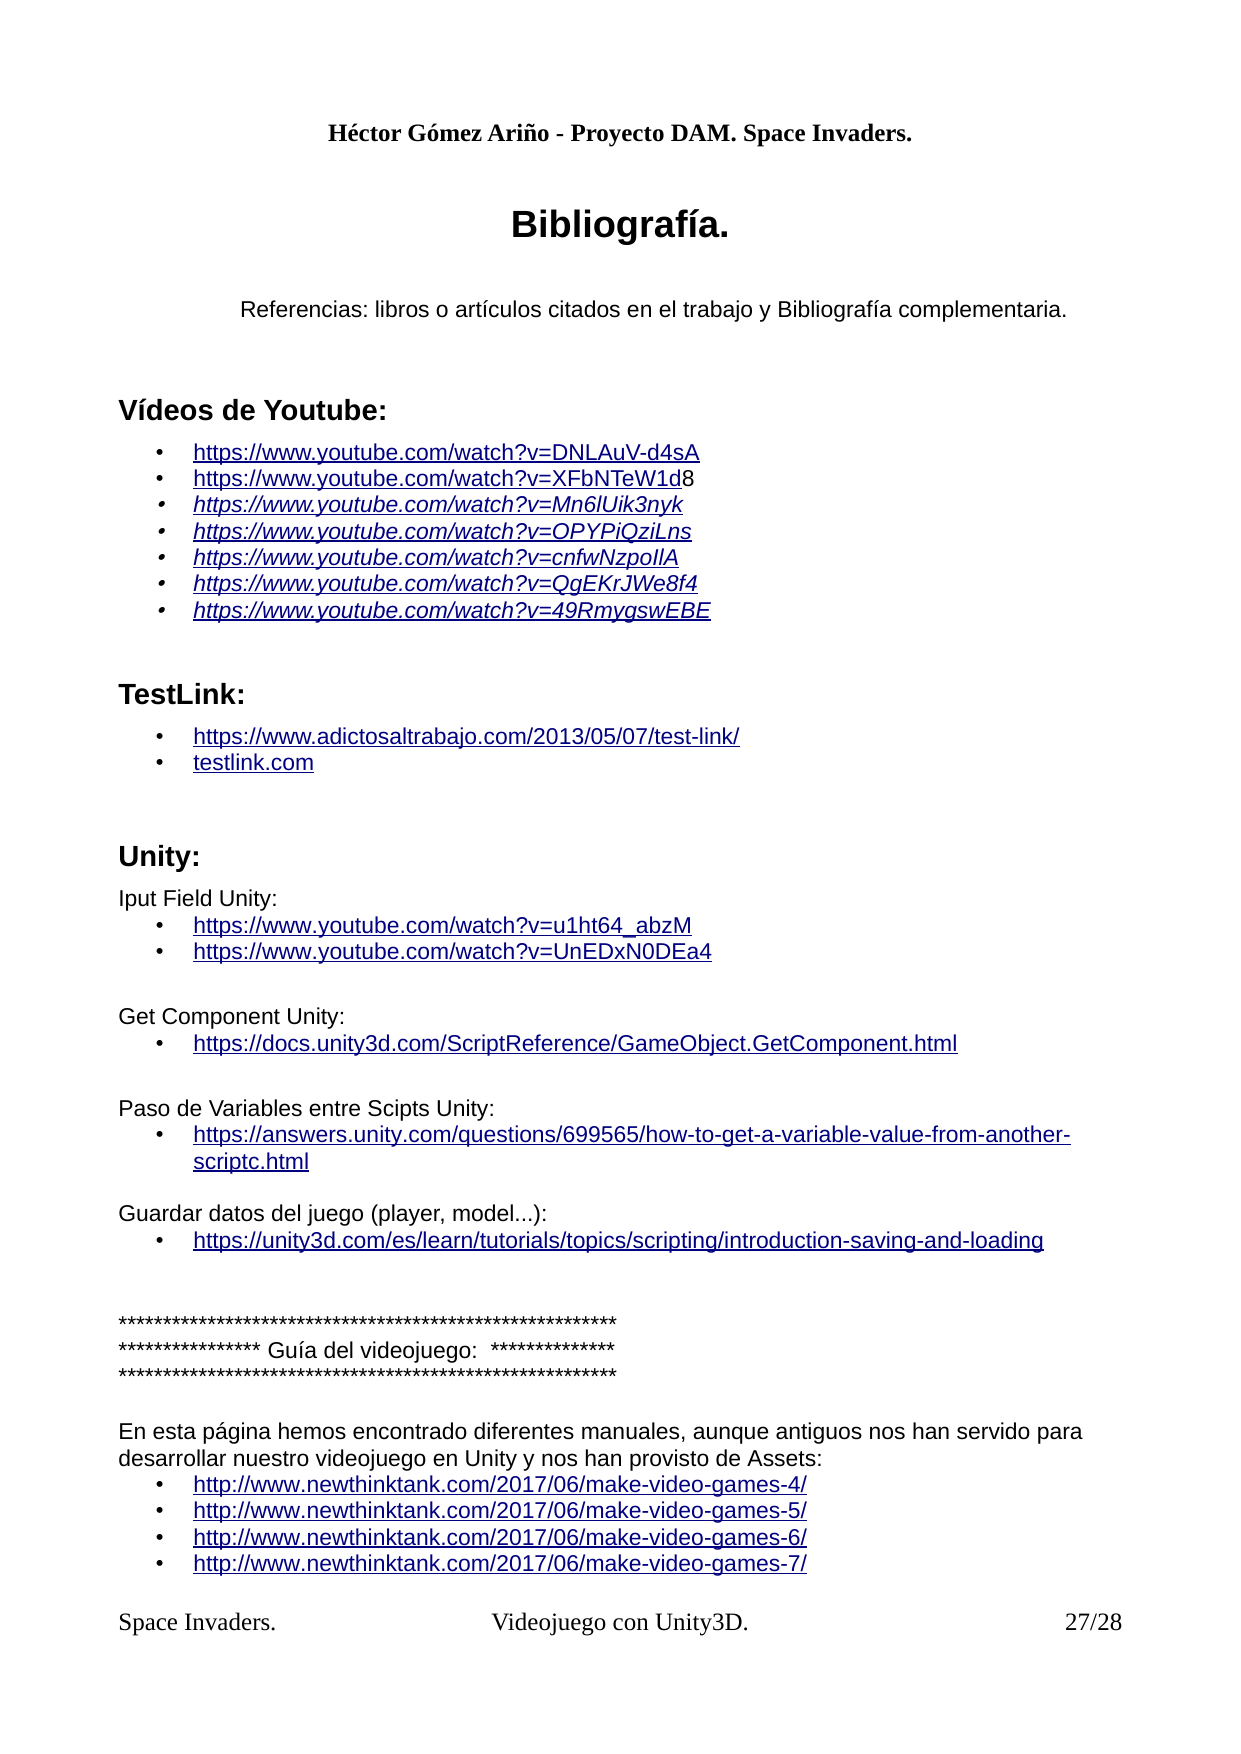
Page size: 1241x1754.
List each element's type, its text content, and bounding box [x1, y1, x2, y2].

subtitle Vídeos de Youtube: [118, 392, 1122, 426]
subtitle Unity: [118, 839, 1122, 873]
text ******************************************************** [118, 1363, 1122, 1389]
list https://answers.unity.com/questions/699565/how-to-get-a-variable-value-from-another-scriptc.html [156, 1121, 1122, 1174]
list https://www.adictosaltrabajo.com/2013/05/07/test-link/ [156, 723, 1122, 749]
text Get Component Unity: [118, 1003, 1122, 1030]
text Guardar datos del juego (player, model...): [118, 1200, 1122, 1227]
list http://www.newthinktank.com/2017/06/make-video-games-6/ [156, 1524, 1122, 1550]
text En esta página hemos encontrado diferentes manuales, aunque antiguos nos han servido para desarrollar nuestro videojuego en Unity y nos han provisto de Assets: [118, 1418, 1122, 1471]
subtitle TestLink: [118, 677, 1122, 710]
list https://www.youtube.com/watch?v=49RmygswEBE [156, 597, 1122, 623]
list https://www.youtube.com/watch?v=UnEDxN0DEa4 [156, 938, 1122, 964]
subtitle Bibliografía. [118, 201, 1122, 245]
text Iput Field Unity: [118, 885, 1122, 912]
list https://unity3d.com/es/learn/tutorials/topics/scripting/introduction-saving-and-loading [156, 1227, 1122, 1253]
list http://www.newthinktank.com/2017/06/make-video-games-5/ [156, 1497, 1122, 1524]
text ******************************************************** [118, 1311, 1122, 1337]
list https://www.youtube.com/watch?v=DNLAuV-d4sA [156, 438, 1122, 465]
list https://docs.unity3d.com/ScriptReference/GameObject.GetComponent.html [156, 1030, 1122, 1056]
list https://www.youtube.com/watch?v=XFbNTeW1d8 [156, 465, 1122, 491]
list https://www.youtube.com/watch?v=u1ht64_abzM [156, 912, 1122, 938]
list https://www.youtube.com/watch?v=cnfwNzpoIlA [156, 544, 1122, 570]
text **************** Guía del videojuego: ************** [118, 1337, 1122, 1363]
list testlink.com [156, 749, 1122, 776]
list https://www.youtube.com/watch?v=OPYPiQziLns [156, 518, 1122, 544]
list https://www.youtube.com/watch?v=QgEKrJWe8f4 [156, 570, 1122, 597]
list http://www.newthinktank.com/2017/06/make-video-games-7/ [156, 1550, 1122, 1576]
text Referencias: libros o artículos citados en el trabajo y Bibliografía complementaria. [192, 296, 1122, 323]
text Paso de Variables entre Scipts Unity: [118, 1095, 1122, 1121]
list https://www.youtube.com/watch?v=Mn6lUik3nyk [156, 491, 1122, 518]
list http://www.newthinktank.com/2017/06/make-video-games-4/ [156, 1471, 1122, 1497]
